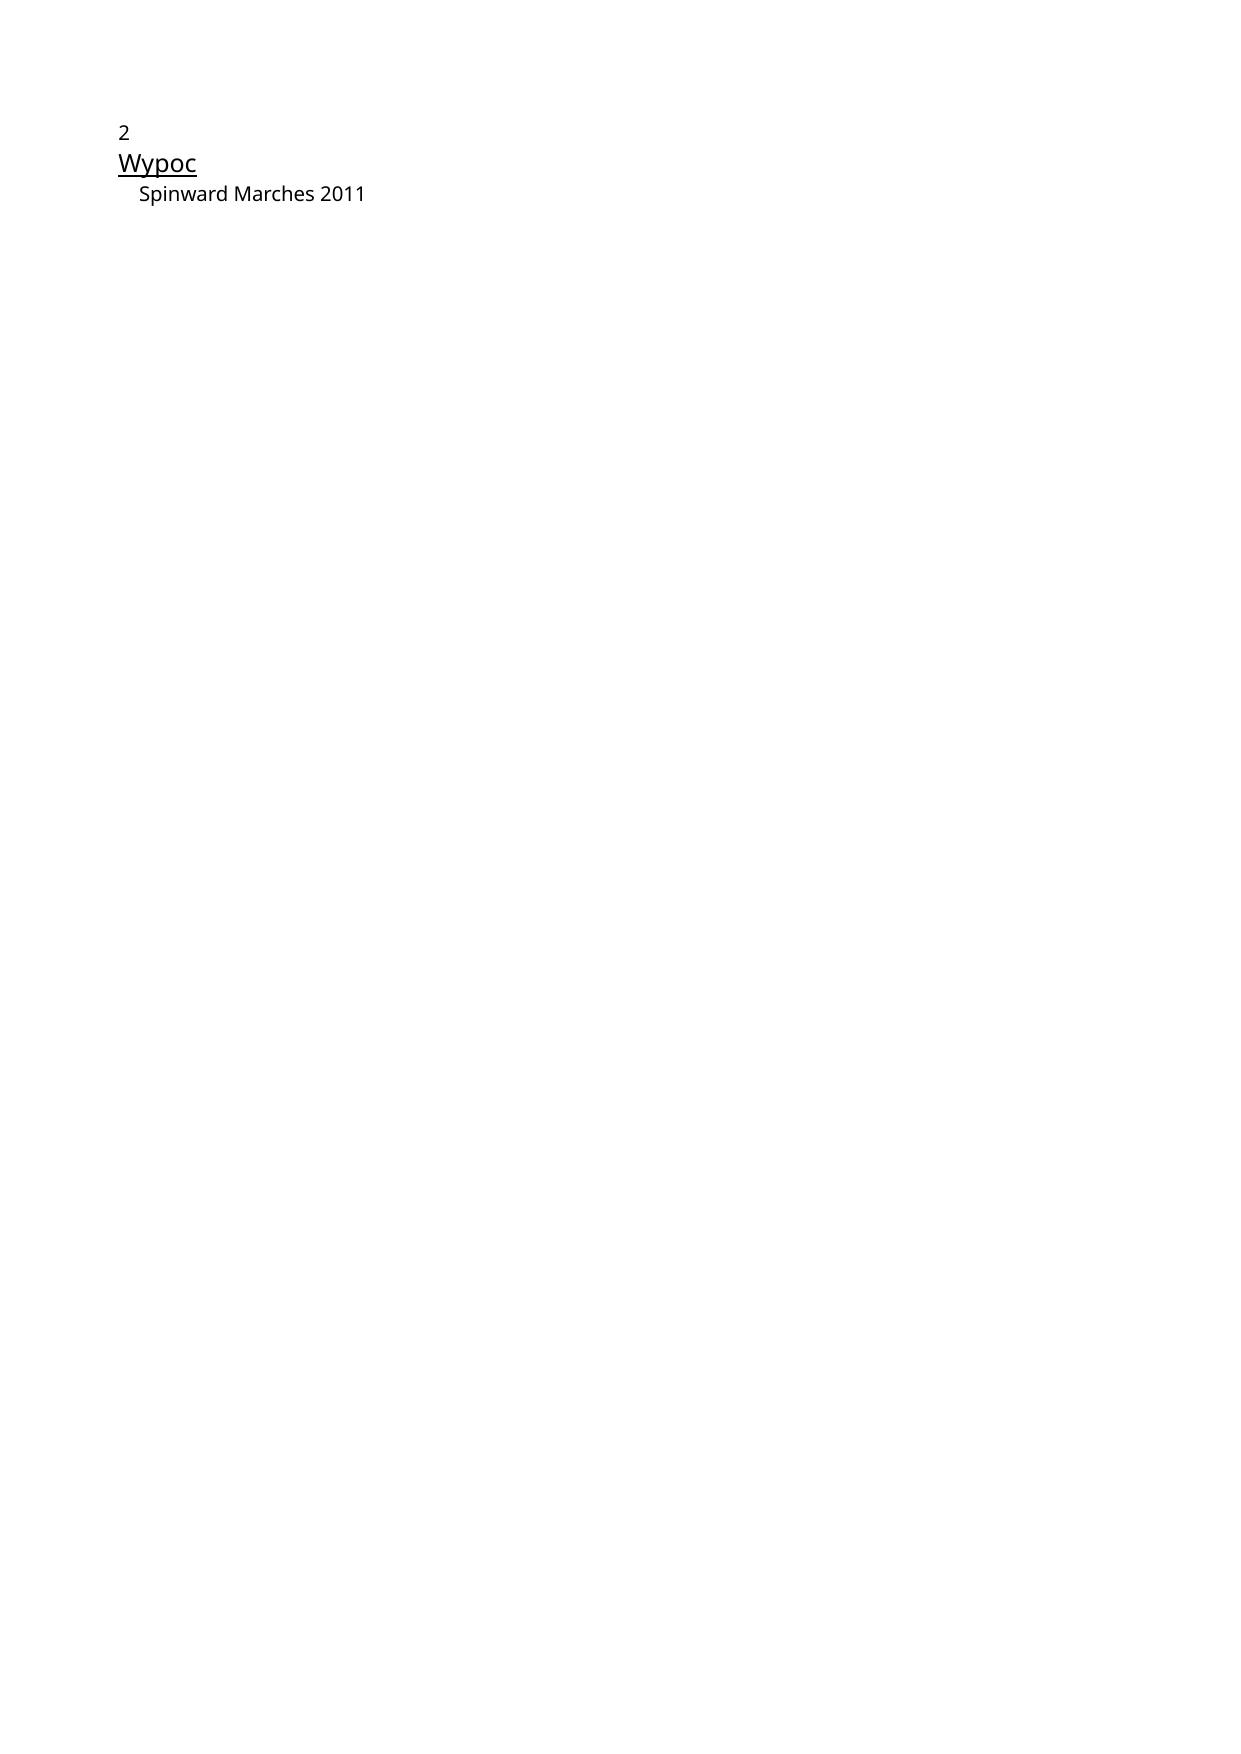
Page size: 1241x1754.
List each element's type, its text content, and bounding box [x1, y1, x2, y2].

text Wypoc [118, 146, 1122, 180]
text 2 [118, 118, 1122, 146]
text Spinward Marches 2011 [139, 180, 1122, 208]
